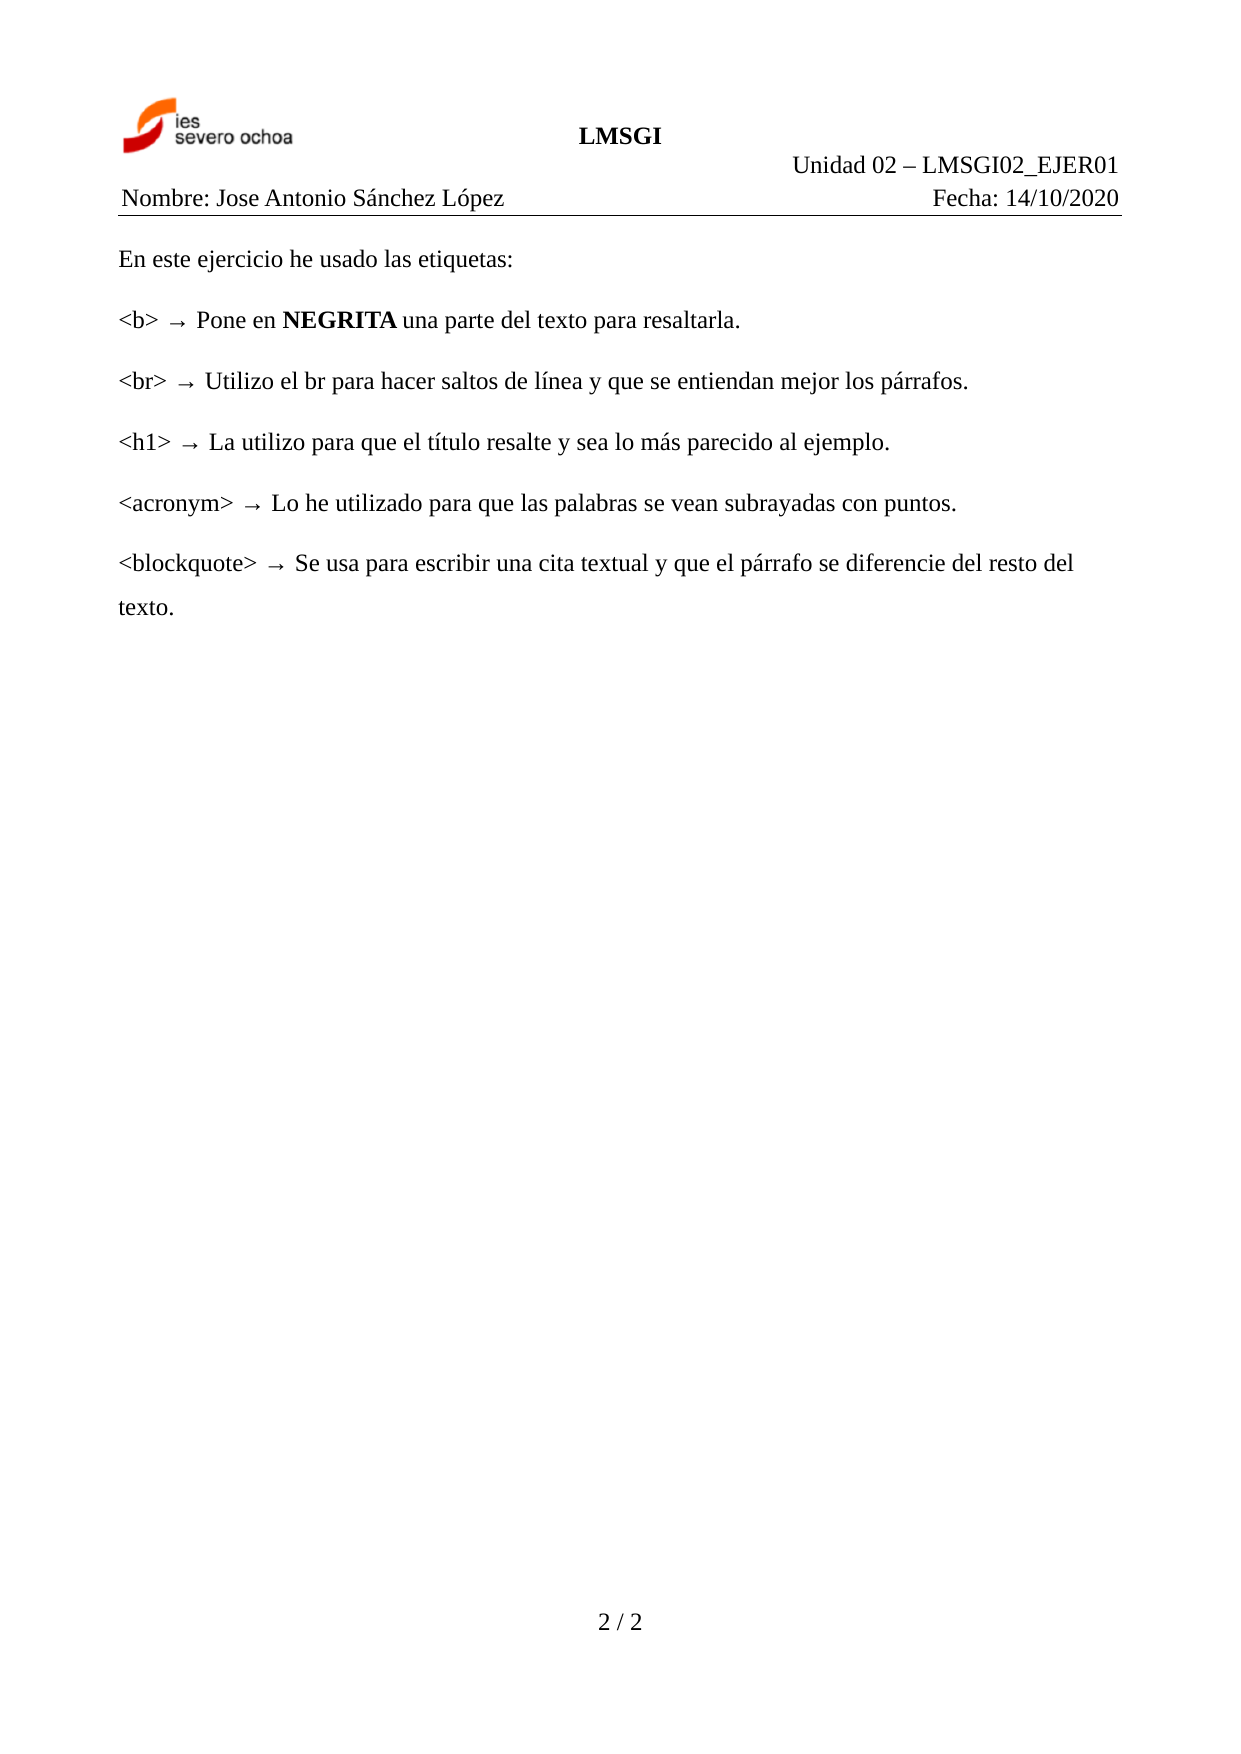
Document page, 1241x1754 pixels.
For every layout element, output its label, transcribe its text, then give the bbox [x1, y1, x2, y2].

text En este ejercicio he usado las etiquetas: [118, 244, 1122, 273]
text <blockquote> → Se usa para escribir una cita textual y que el párrafo se diferencie del resto del texto. [118, 548, 1122, 620]
text <acronym> → Lo he utilizado para que las palabras se vean subrayadas con puntos. [118, 488, 1122, 516]
text <br> → Utilizo el br para hacer saltos de línea y que se entiendan mejor los párrafos. [118, 366, 1122, 395]
text <h1> → La utilizo para que el título resalte y sea lo más parecido al ejemplo. [118, 427, 1122, 456]
picture [118, 95, 295, 155]
text <b> → Pone en NEGRITA una parte del texto para resaltarla. [118, 305, 1122, 334]
